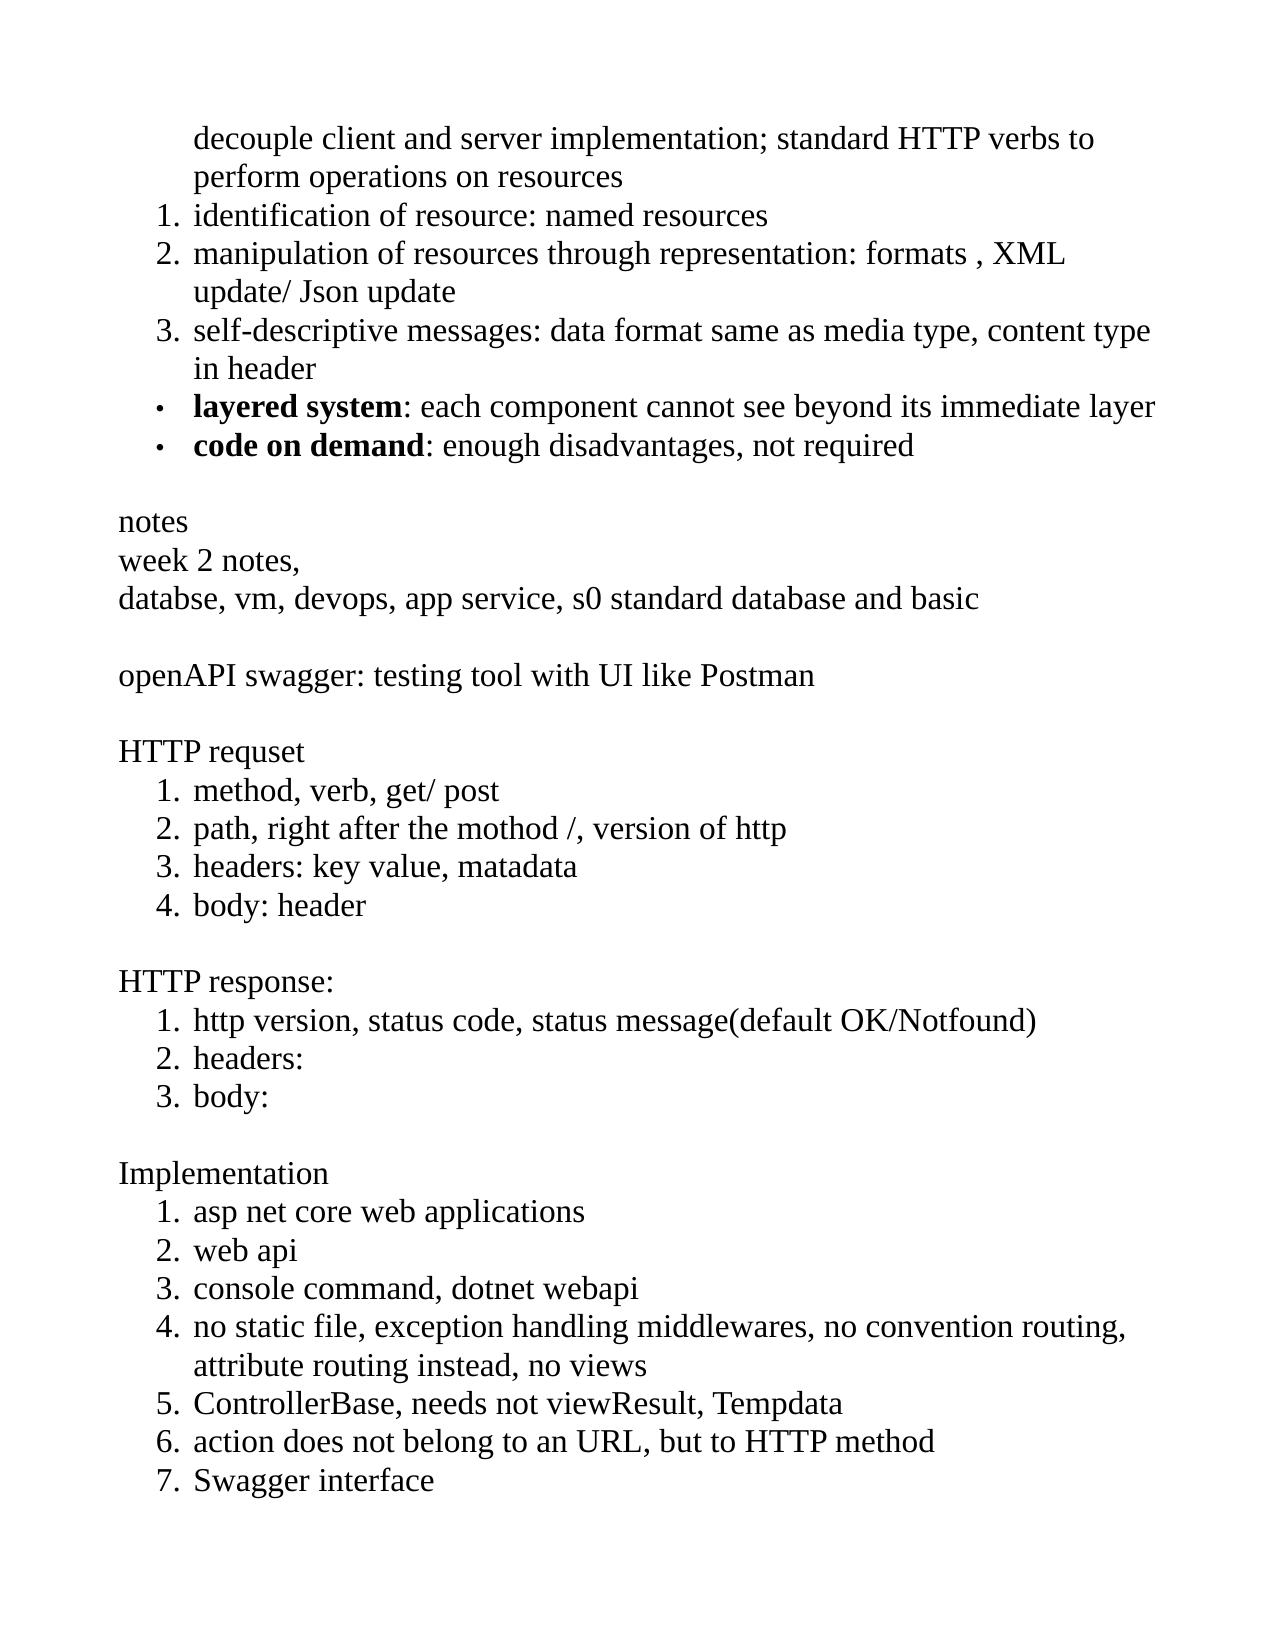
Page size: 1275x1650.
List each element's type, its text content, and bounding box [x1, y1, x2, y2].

text Implementation [118, 1153, 1157, 1191]
text openAPI swagger: testing tool with UI like Postman [118, 655, 1157, 693]
list code on demand: enough disadvantages, not required [156, 425, 1157, 463]
text notes [118, 501, 1157, 540]
list action does not belong to an URL, but to HTTP method [156, 1421, 1157, 1460]
list decouple client and server implementation; standard HTTP verbs to perform operations on resources [156, 118, 1157, 195]
list http version, status code, status message(default OK/Notfound) [156, 1000, 1157, 1038]
text week 2 notes, [118, 540, 1157, 578]
list ControllerBase, needs not viewResult, Tempdata [156, 1383, 1157, 1421]
list body: [156, 1076, 1157, 1115]
list layered system: each component cannot see beyond its immediate layer [156, 386, 1157, 425]
list method, verb, get/ post [156, 770, 1157, 808]
list manipulation of resources through representation: formats , XML update/ Json update [156, 233, 1157, 310]
list headers: key value, matadata [156, 846, 1157, 885]
list asp net core web applications [156, 1191, 1157, 1230]
list path, right after the mothod /, version of http [156, 808, 1157, 846]
text HTTP response: [118, 961, 1157, 1000]
list no static file, exception handling middlewares, no convention routing, attribute routing instead, no views [156, 1306, 1157, 1383]
list console command, dotnet webapi [156, 1268, 1157, 1306]
list body: header [156, 885, 1157, 923]
text databse, vm, devops, app service, s0 standard database and basic [118, 578, 1157, 616]
list web api [156, 1230, 1157, 1268]
text HTTP requset [118, 731, 1157, 770]
list identification of resource: named resources [156, 195, 1157, 233]
list Swagger interface [156, 1460, 1157, 1498]
list self-descriptive messages: data format same as media type, content type in header [156, 310, 1157, 386]
list headers: [156, 1038, 1157, 1076]
